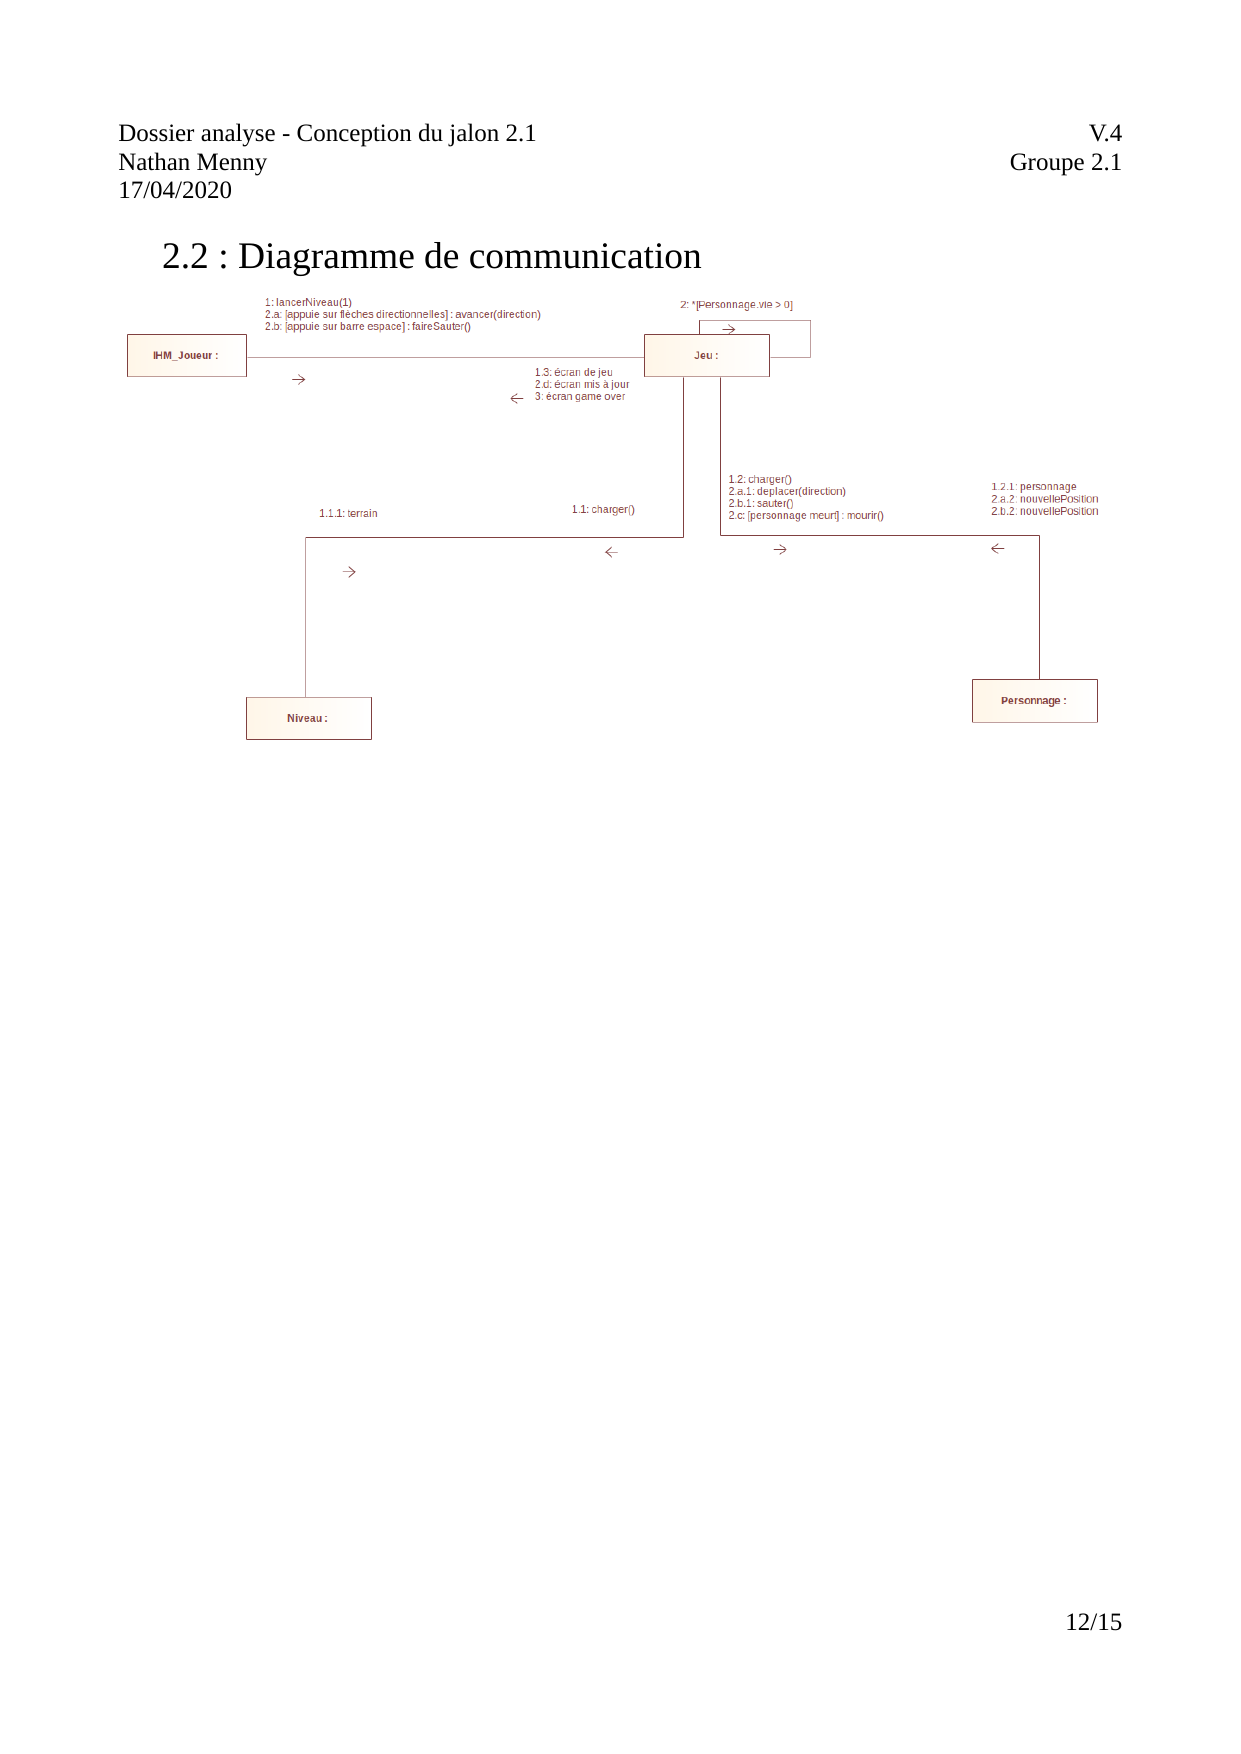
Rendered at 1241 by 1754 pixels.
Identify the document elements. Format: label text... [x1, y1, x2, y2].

picture [118, 277, 1123, 748]
text 2.2 : Diagramme de communication [118, 234, 1122, 277]
